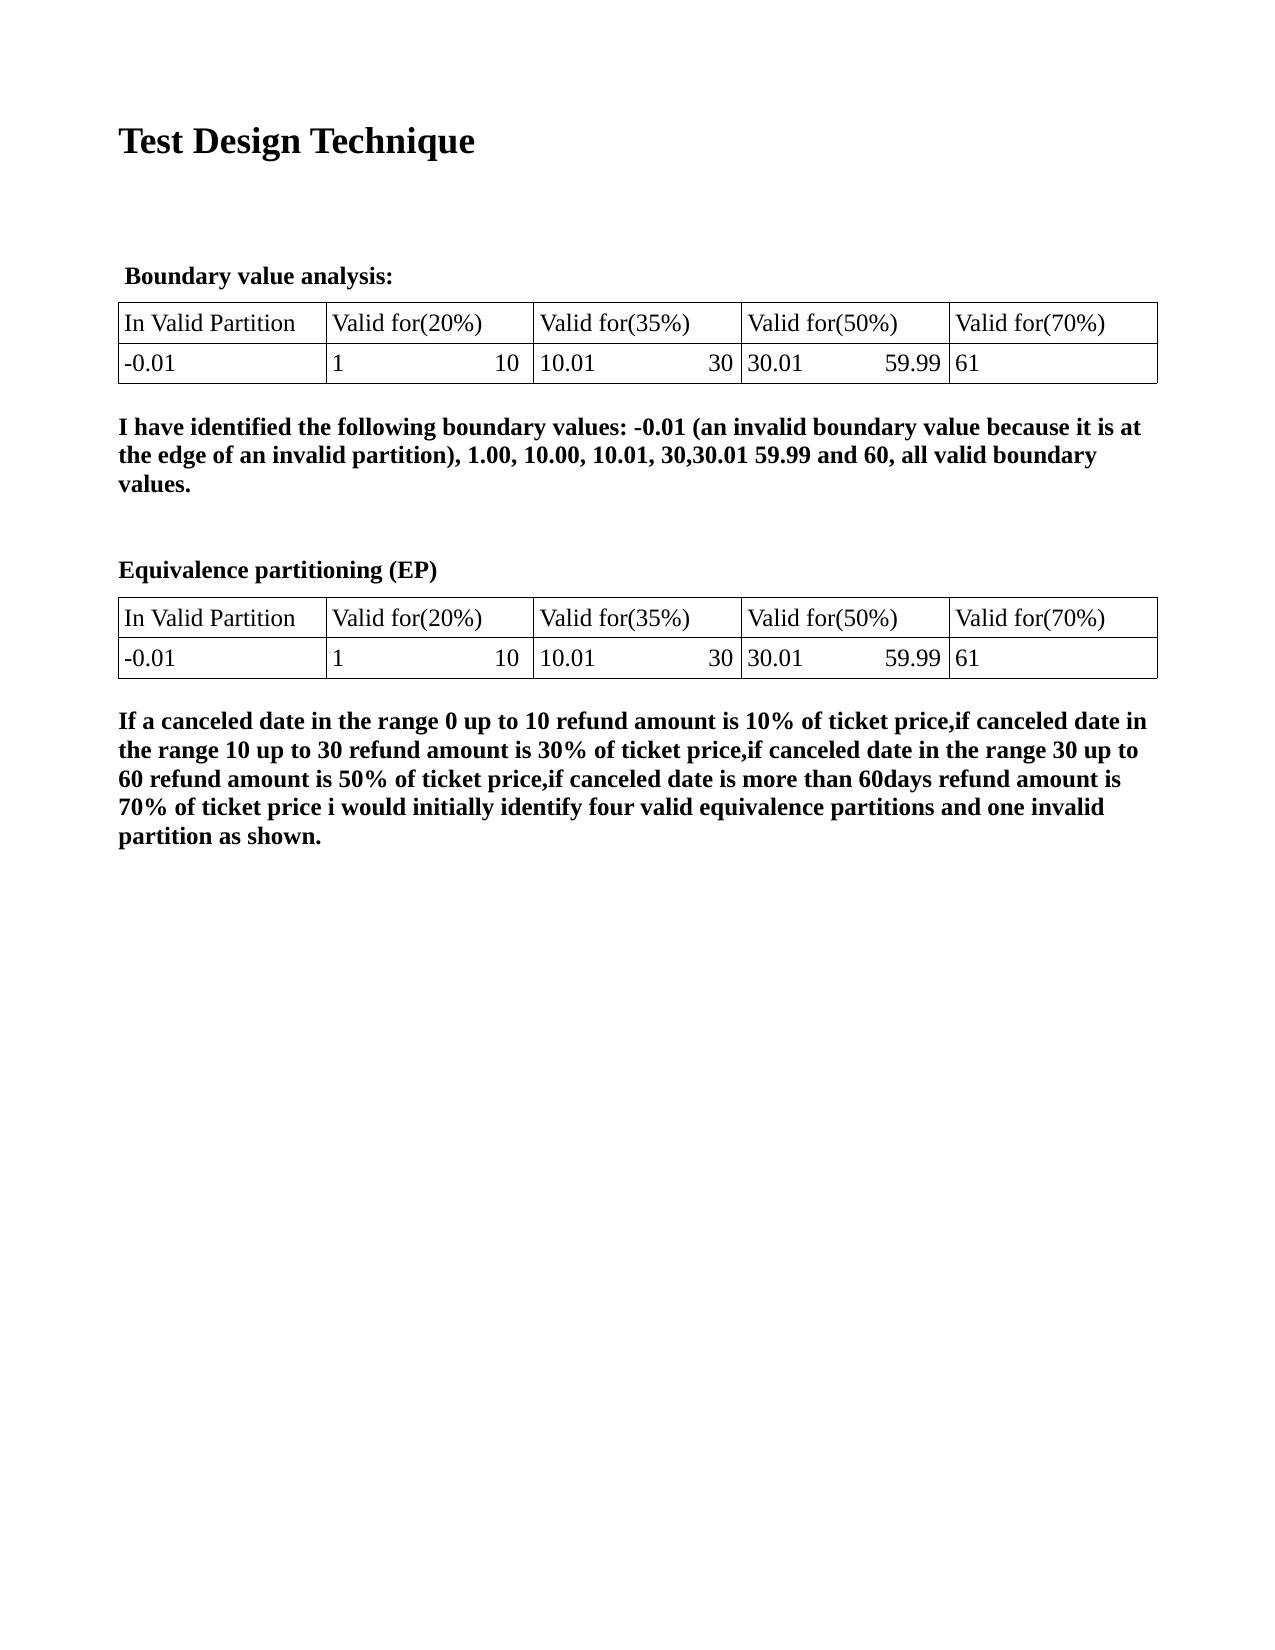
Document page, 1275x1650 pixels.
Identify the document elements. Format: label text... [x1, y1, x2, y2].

table_cell 10.01 30 [534, 638, 741, 677]
table_header Valid for(35%) [534, 303, 741, 343]
table_header Valid for(70%) [950, 303, 1157, 343]
table_header Valid for(20%) [327, 598, 533, 637]
table_header Valid for(35%) [534, 598, 741, 637]
text Equivalence partitioning (EP) [118, 556, 1157, 584]
table_cell 10.01 30 [534, 344, 741, 383]
table_cell 61 [950, 344, 1157, 383]
table_cell -0.01 [119, 638, 326, 677]
table_header Valid for(50%) [742, 598, 949, 637]
table_cell 1 10 [327, 344, 533, 383]
text Test Design Technique [118, 118, 1157, 161]
table_header In Valid Partition [119, 598, 326, 637]
text I have identified the following boundary values: -0.01 (an invalid boundary value because it is at the edge of an invalid partition), 1.00, 10.00, 10.01, 30,30.01 59.99 and 60, all valid boundary values. [118, 412, 1157, 498]
table_cell -0.01 [119, 344, 326, 383]
table_cell 61 [950, 638, 1157, 677]
table_header Valid for(50%) [742, 303, 949, 343]
table_cell 1 10 [327, 638, 533, 677]
text If a canceled date in the range 0 up to 10 refund amount is 10% of ticket price,if canceled date in the range 10 up to 30 refund amount is 30% of ticket price,if canceled date in the range 30 up to 60 refund amount is 50% of ticket price,if canceled date is more than 60days refund amount is 70% of ticket price i would initially identify four valid equivalence partitions and one invalid partition as shown. [118, 706, 1157, 850]
table_cell 30.01 59.99 [742, 638, 949, 677]
text Boundary value analysis: [118, 261, 1157, 290]
table_cell 30.01 59.99 [742, 344, 949, 383]
table_header Valid for(20%) [327, 303, 533, 343]
table_header In Valid Partition [119, 303, 326, 343]
table_header Valid for(70%) [950, 598, 1157, 637]
